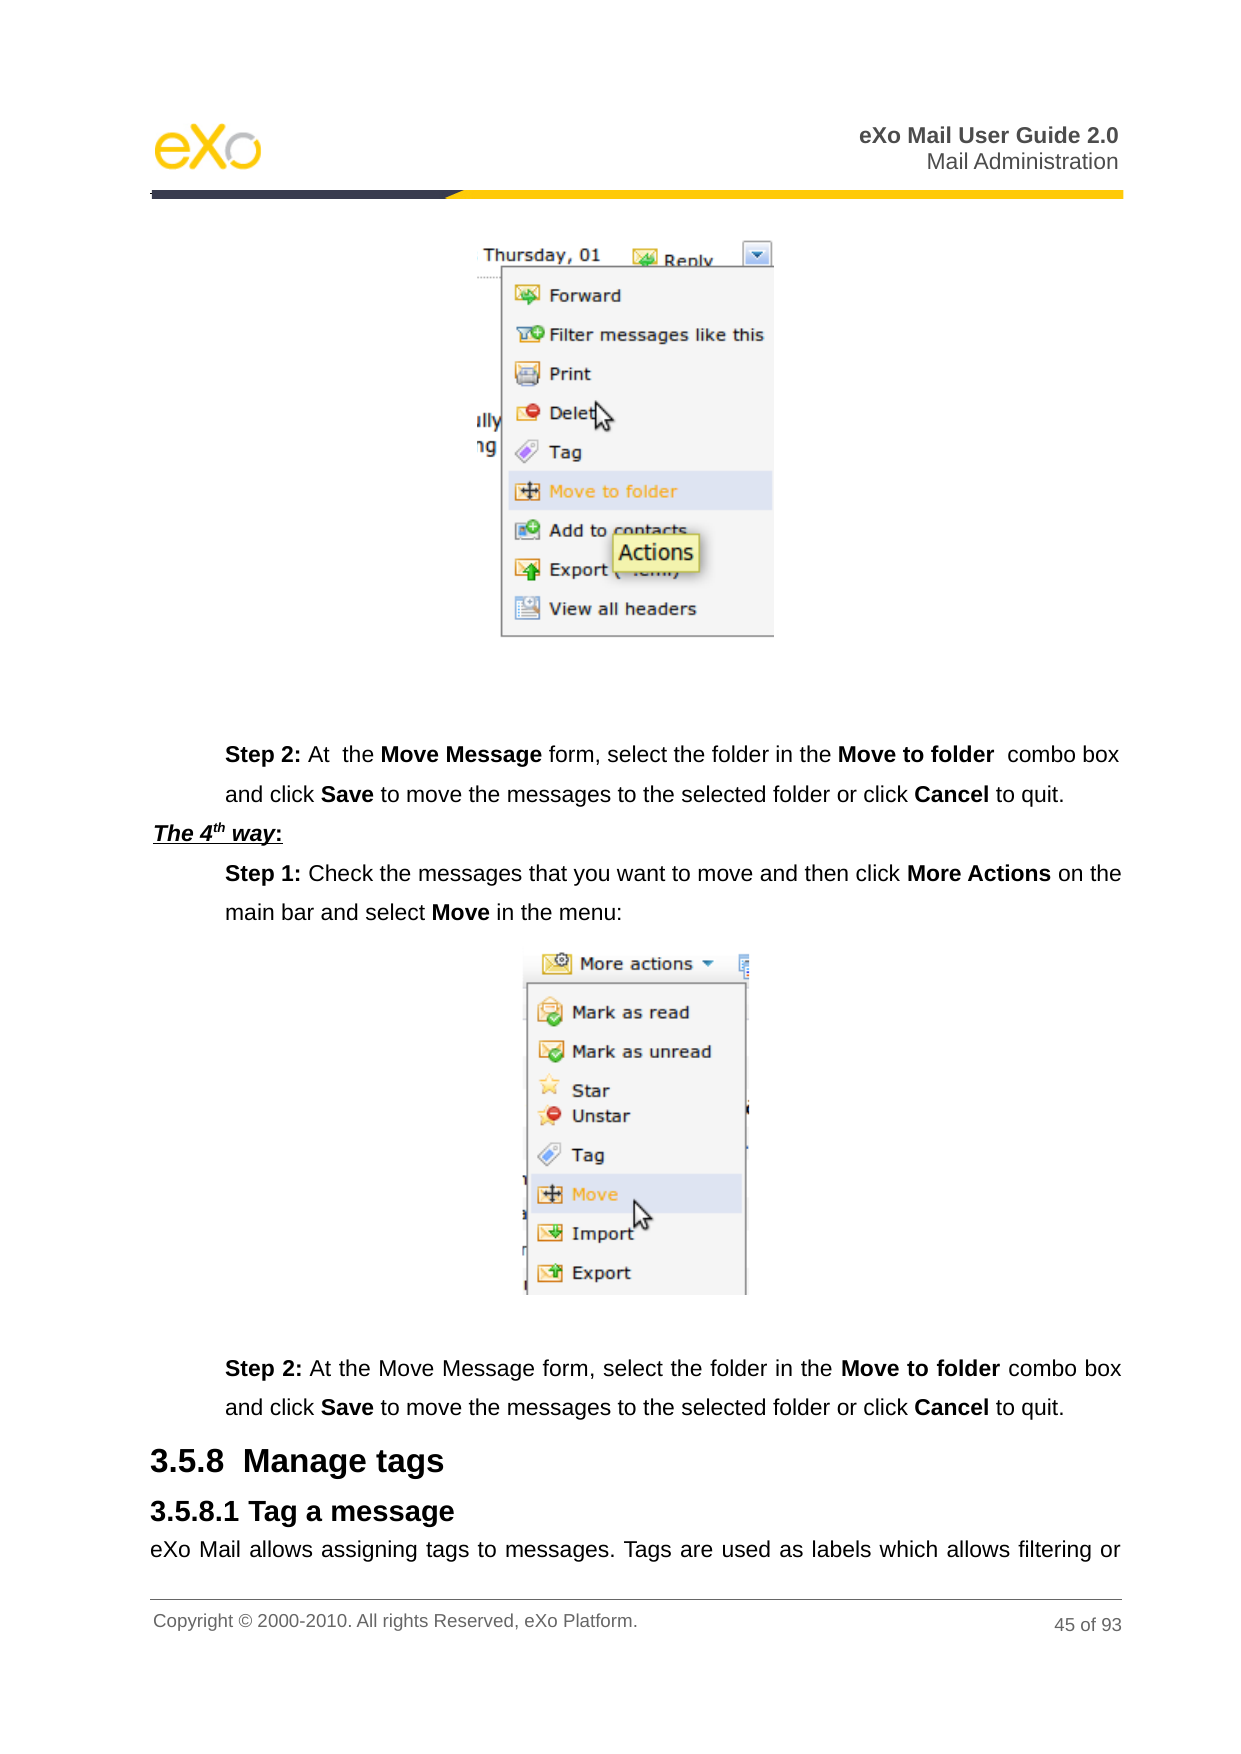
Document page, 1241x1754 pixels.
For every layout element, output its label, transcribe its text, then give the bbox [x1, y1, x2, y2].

subtitle Manage tags [150, 1441, 1122, 1479]
text eXo Mail allows assigning tags to messages. Tags are used as labels which allows filtering or [150, 1536, 1122, 1562]
subtitle Tag a message [150, 1494, 1122, 1528]
text The 4th way: [76, 820, 1122, 846]
list Step 2: At the Move Message form, select the folder in the Move to folder combo box and click Save to move the messages to the selected folder or click Cancel to quit. [187, 741, 1122, 807]
picture [155, 123, 262, 170]
list Step 1: Check the messages that you want to move and then click More Actions on the main bar and select Move in the menu: [187, 859, 1122, 925]
picture [477, 231, 774, 681]
picture [151, 190, 1124, 199]
picture [522, 946, 750, 1295]
list Step 2: At the Move Message form, select the folder in the Move to folder combo box and click Save to move the messages to the selected folder or click Cancel to quit. [187, 1354, 1122, 1420]
